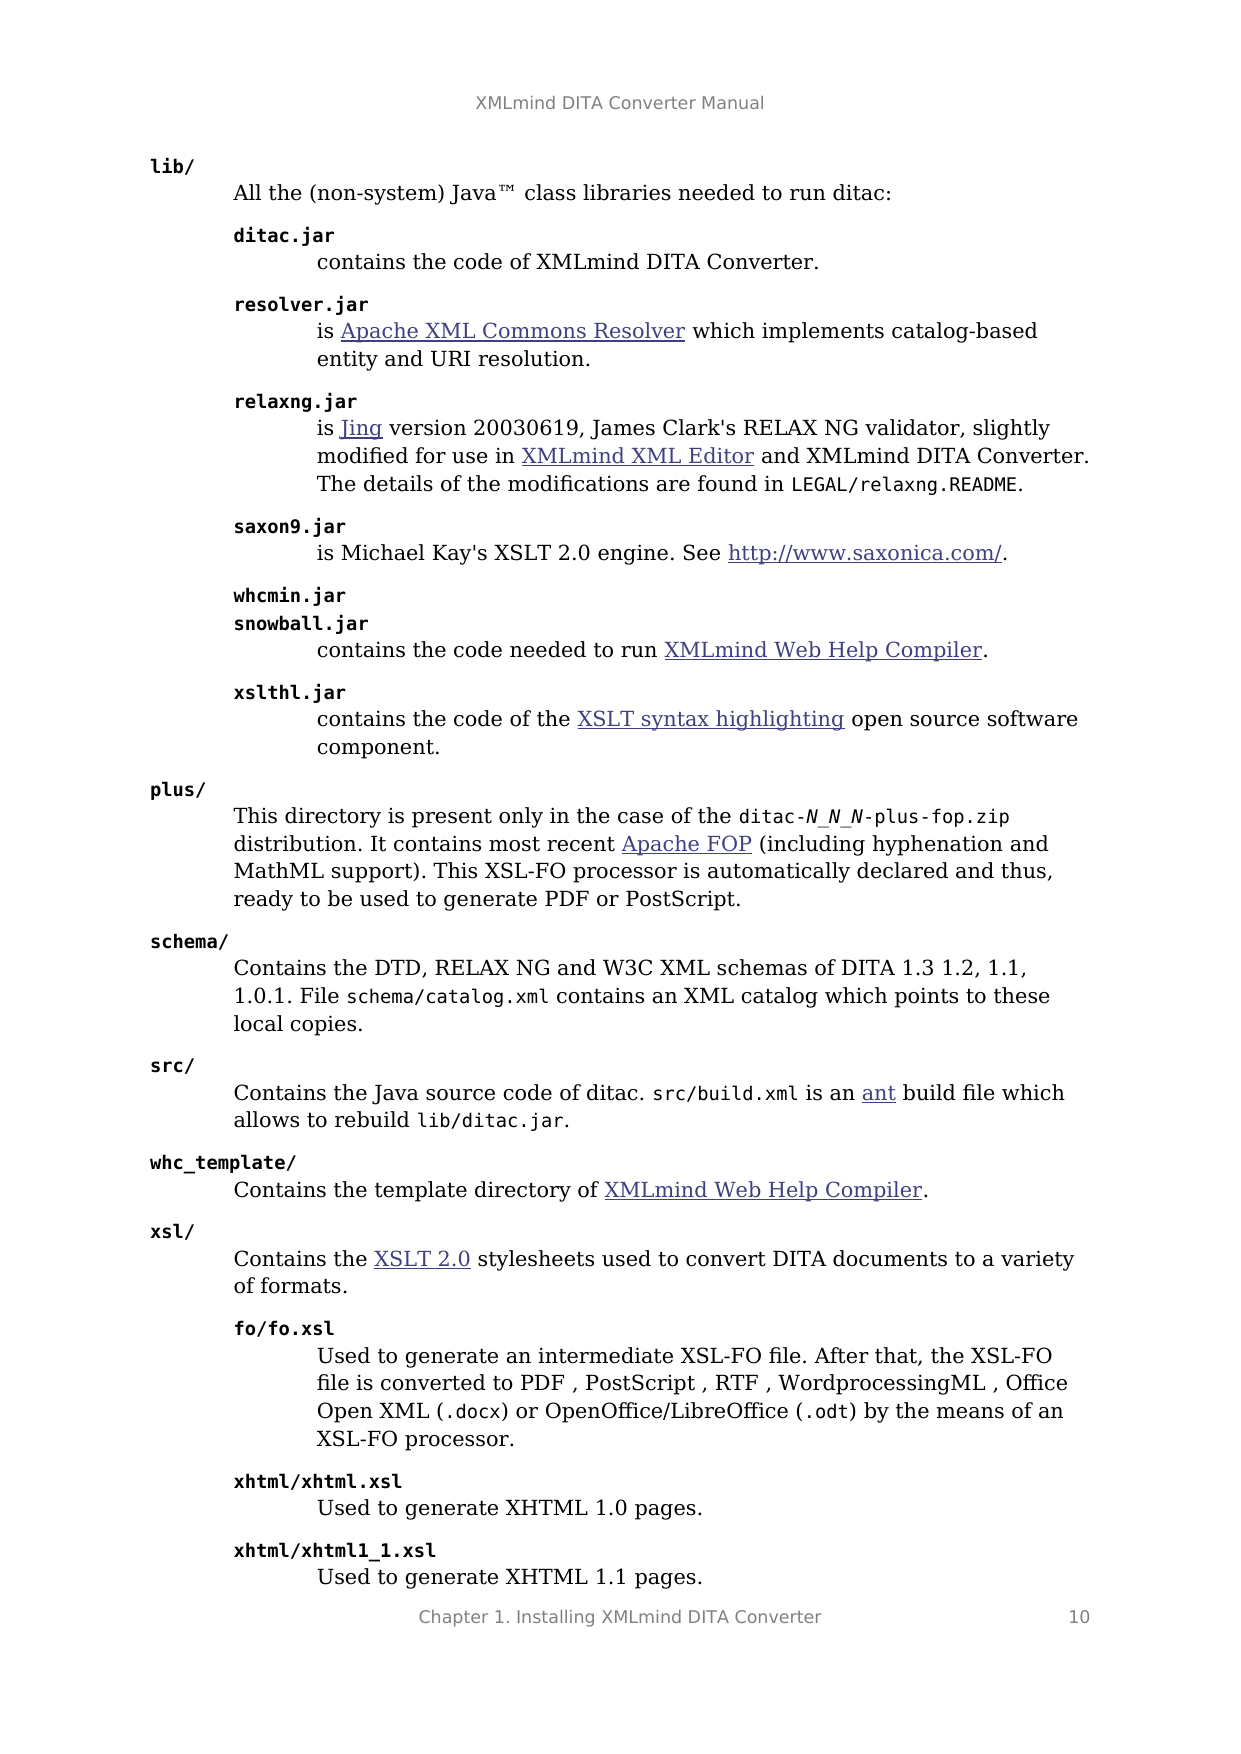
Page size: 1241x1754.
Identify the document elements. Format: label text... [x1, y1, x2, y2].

text snowball.jar [233, 607, 1090, 634]
text relaxng.jar [233, 385, 1090, 413]
text Contains the template directory of XMLmind Web Help Compiler. [233, 1174, 1090, 1202]
text xhtml/xhtml.xsl [233, 1465, 1090, 1492]
text fo/fo.xsl [233, 1312, 1090, 1340]
text saxon9.jar [233, 510, 1090, 537]
text Contains the DTD, RELAX NG and W3C XML schemas of DITA 1.3 1.2, 1.1, 1.0.1. File schema/catalog.xml contains an XML catalog which points to these local copies. [233, 953, 1090, 1036]
text ditac.jar [233, 219, 1090, 247]
text Contains the XSLT 2.0 stylesheets used to convert DITA documents to a variety of formats. [233, 1243, 1090, 1299]
text is Jing version 20030619, James Clark's RELAX NG validator, slightly modified for use in XMLmind XML Editor and XMLmind DITA Converter. The details of the modifications are found in LEGAL/relaxng.README. [317, 413, 1090, 496]
text is Michael Kay's XSLT 2.0 engine. See http://www.saxonica.com/. [317, 537, 1090, 565]
text plus/ [150, 773, 1090, 800]
text is Apache XML Commons Resolver which implements catalog-based entity and URI resolution. [317, 316, 1090, 371]
text resolver.jar [233, 288, 1090, 316]
text whcmin.jar [233, 579, 1090, 607]
text xslthl.jar [233, 676, 1090, 703]
text Used to generate XHTML 1.1 pages. [317, 1562, 1090, 1589]
text Used to generate XHTML 1.0 pages. [317, 1492, 1090, 1520]
text contains the code needed to run XMLmind Web Help Compiler. [317, 634, 1090, 662]
text All the (non-system) Java™ class libraries needed to run ditac: [233, 178, 1090, 205]
text lib/ [150, 150, 1090, 178]
text Contains the Java source code of ditac. src/build.xml is an ant build file which allows to rebuild lib/ditac.jar. [233, 1077, 1090, 1133]
text contains the code of XMLmind DITA Converter. [317, 247, 1090, 274]
text contains the code of the XSLT syntax highlighting open source software component. [317, 703, 1090, 759]
text whc_template/ [150, 1146, 1090, 1174]
text xsl/ [150, 1216, 1090, 1243]
text xhtml/xhtml1_1.xsl [233, 1534, 1090, 1562]
text Used to generate an intermediate XSL-FO file. After that, the XSL-FO file is converted to PDF , PostScript , RTF , WordprocessingML , Office Open XML (.docx) or OpenOffice/LibreOffice (.odt) by the means of an XSL-FO processor. [317, 1340, 1090, 1451]
text src/ [150, 1049, 1090, 1077]
text This directory is present only in the case of the ditac-N_N_N-plus-fop.zip distribution. It contains most recent Apache FOP (including hyphenation and MathML support). This XSL-FO processor is automatically declared and thus, ready to be used to generate PDF or PostScript. [233, 800, 1090, 911]
text schema/ [150, 925, 1090, 953]
